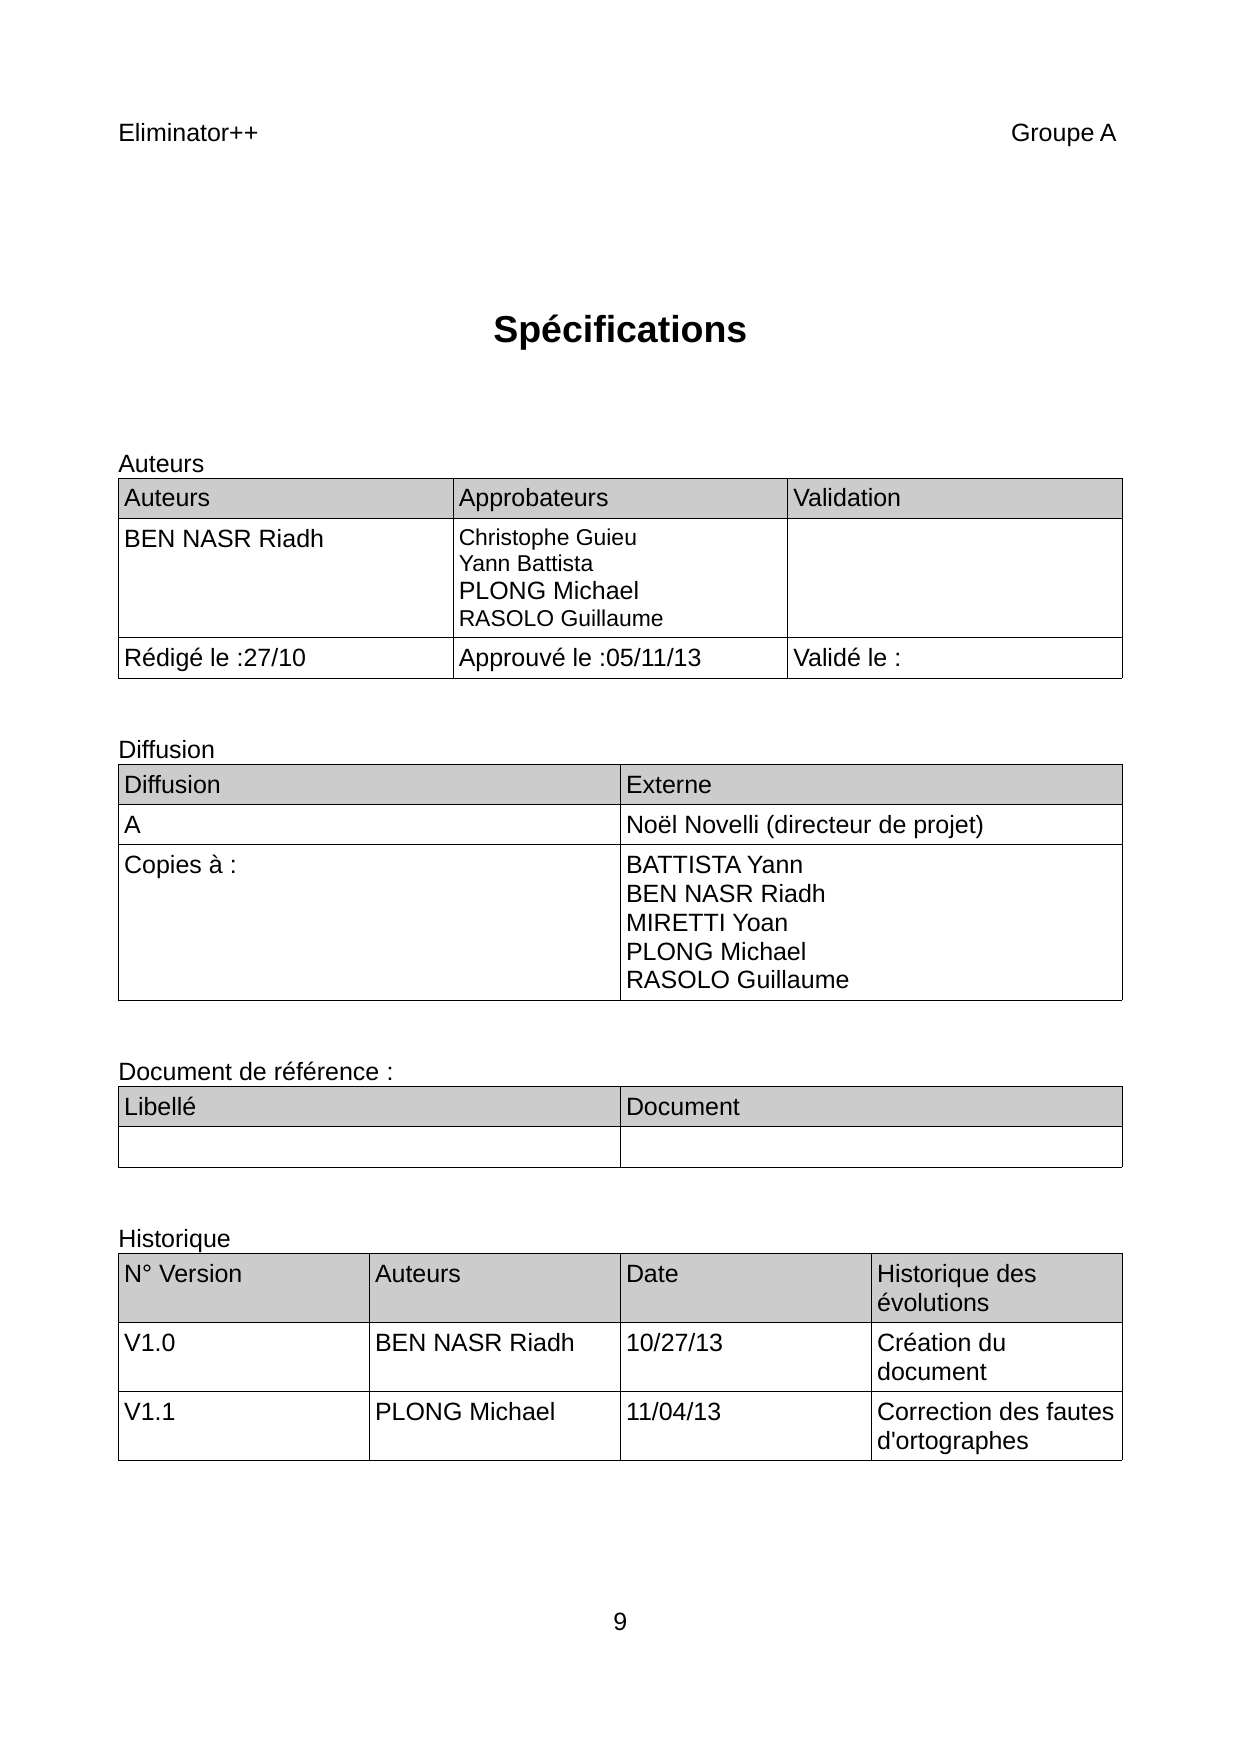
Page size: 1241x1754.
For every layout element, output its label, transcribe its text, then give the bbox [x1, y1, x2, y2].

table_cell A [119, 805, 620, 844]
table_cell 27/10/13 [621, 1323, 871, 1391]
table_cell BEN NASR Riadh [119, 519, 453, 637]
subtitle Spécifications [118, 307, 1122, 350]
text Historique [118, 1224, 1122, 1253]
table_cell Noël Novelli (directeur de projet) [621, 805, 1122, 844]
table_cell BEN NASR Riadh [370, 1323, 620, 1391]
table_header Historique des évolutions [872, 1254, 1122, 1322]
table_header Auteurs [370, 1254, 620, 1322]
table_cell [119, 1127, 620, 1167]
table_cell [621, 1127, 1122, 1167]
table_cell PLONG Michael [370, 1392, 620, 1460]
text Document de référence : [118, 1057, 1122, 1086]
table_cell BATTISTA Yann BEN NASR Riadh MIRETTI Yoan PLONG Michael RASOLO Guillaume [621, 845, 1122, 1000]
table_header Date [621, 1254, 871, 1322]
text Diffusion [118, 735, 1122, 764]
table_header Libellé [119, 1087, 620, 1126]
table_cell V1.0 [119, 1323, 369, 1391]
table_cell Correction des fautes d'ortographes [872, 1392, 1122, 1460]
table_cell Christophe Guieu Yann Battista PLONG Michael RASOLO Guillaume [454, 519, 787, 637]
table_cell Copies à : [119, 845, 620, 1000]
table_header Diffusion [119, 765, 620, 804]
table_header Validation [788, 479, 1122, 518]
text Auteurs [118, 449, 1122, 477]
table_cell [788, 519, 1122, 637]
table_cell Création du document [872, 1323, 1122, 1391]
table_cell Rédigé le :27/10 [119, 638, 453, 677]
table_cell 04/11/13 [621, 1392, 871, 1460]
table_header Approbateurs [454, 479, 787, 518]
table_cell V1.1 [119, 1392, 369, 1460]
table_cell Validé le : [788, 638, 1122, 677]
table_cell Approuvé le :05/11/13 [454, 638, 787, 677]
table_header Auteurs [119, 479, 453, 518]
table_header Document [621, 1087, 1122, 1126]
table_header Externe [621, 765, 1122, 804]
table_header N° Version [119, 1254, 369, 1322]
